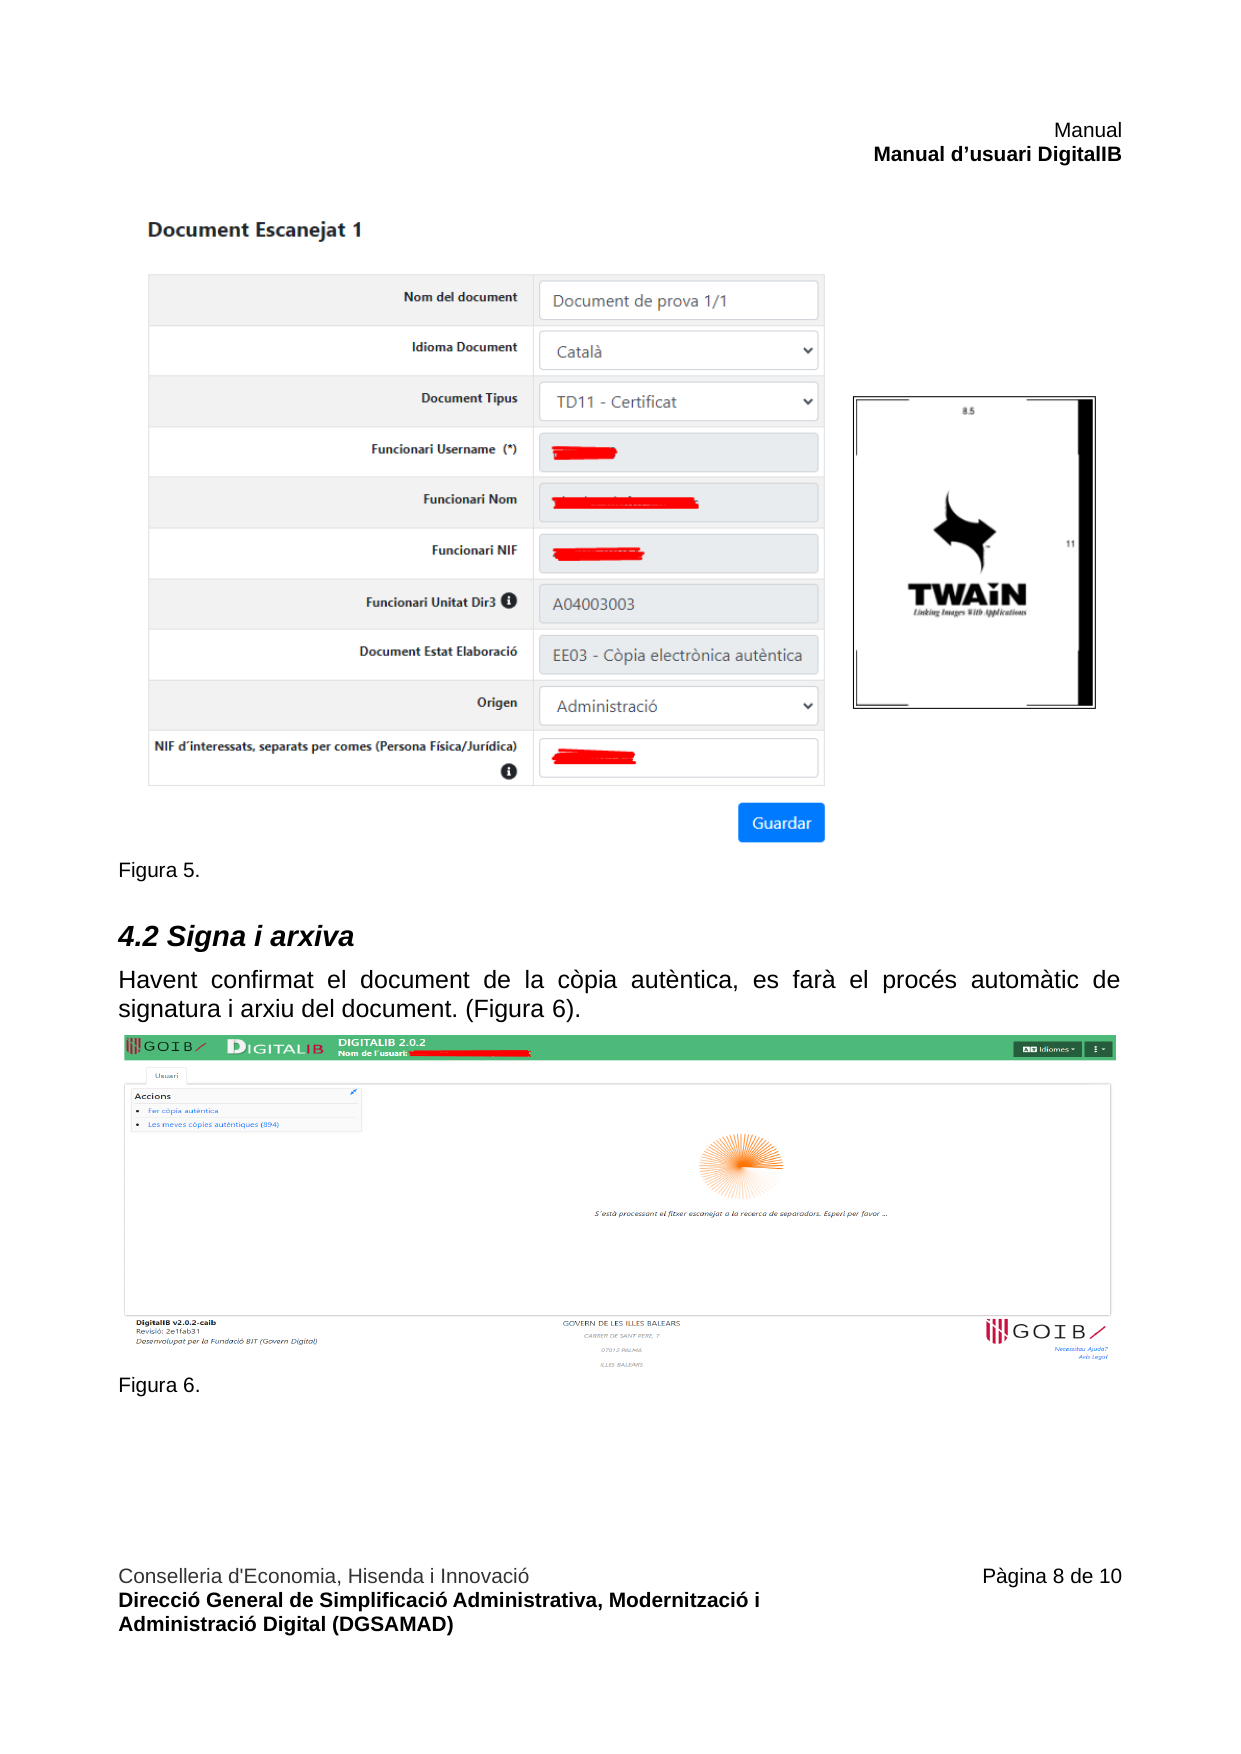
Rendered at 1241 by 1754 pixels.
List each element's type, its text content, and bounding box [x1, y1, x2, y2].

picture [118, 195, 1123, 858]
subtitle 4.2 Signa i arxiva [118, 919, 1122, 953]
text Figura 6. [118, 1035, 1122, 1397]
text Havent confirmat el document de la còpia autèntica, es farà el procés automàtic de signatura i arxiu del document. (Figura 6). [118, 965, 1122, 1023]
text Figura 5. [118, 858, 1122, 882]
picture [124, 1035, 1116, 1373]
